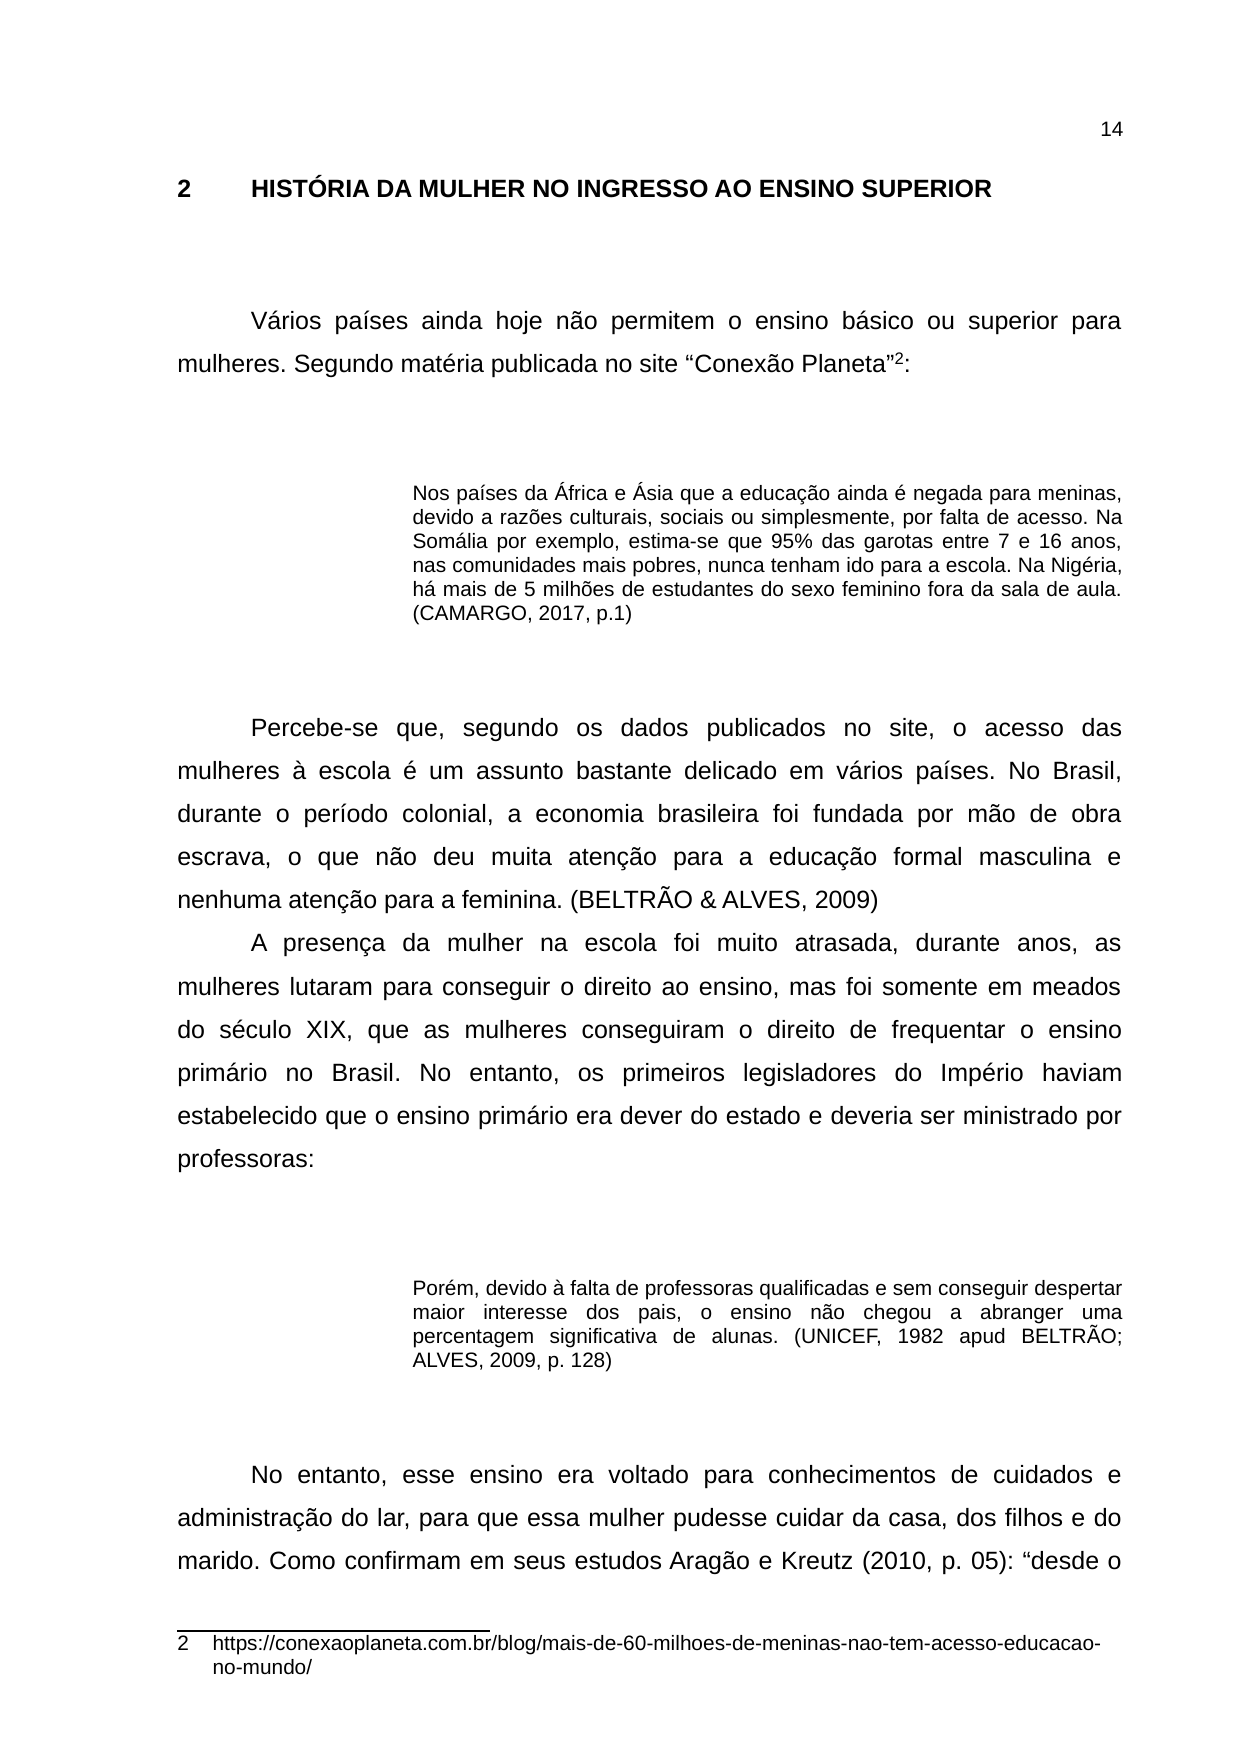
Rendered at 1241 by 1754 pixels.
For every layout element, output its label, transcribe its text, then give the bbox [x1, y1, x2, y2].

text Porém, devido à falta de professoras qualificadas e sem conseguir despertar maior interesse dos pais, o ensino não chegou a abranger uma percentagem significativa de alunas. (UNICEF, 1982 apud BELTRÃO; ALVES, 2009, p. 128) [412, 1276, 1123, 1372]
subtitle HISTÓRIA DA MULHER NO INGRESSO AO ENSINO SUPERIOR [177, 174, 1123, 203]
text Percebe-se que, segundo os dados publicados no site, o acesso das mulheres à escola é um assunto bastante delicado em vários países. No Brasil, durante o período colonial, a economia brasileira foi fundada por mão de obra escrava, o que não deu muita atenção para a educação formal masculina e nenhuma atenção para a feminina. (BELTRÃO & ALVES, 2009) [177, 713, 1123, 914]
text https://conexaoplaneta.com.br/blog/mais-de-60-milhoes-de-meninas-nao-tem-acesso-educacao-no-mundo/ [177, 1631, 1123, 1679]
text A presença da mulher na escola foi muito atrasada, durante anos, as mulheres lutaram para conseguir o direito ao ensino, mas foi somente em meados do século XIX, que as mulheres conseguiram o direito de frequentar o ensino primário no Brasil. No entanto, os primeiros legisladores do Império haviam estabelecido que o ensino primário era dever do estado e deveria ser ministrado por professoras: [177, 928, 1123, 1173]
text Vários países ainda hoje não permitem o ensino básico ou superior para mulheres. Segundo matéria publicada no site “Conexão Planeta”: [177, 306, 1123, 378]
text No entanto, esse ensino era voltado para conhecimentos de cuidados e administração do lar, para que essa mulher pudesse cuidar da casa, dos filhos e do marido. Como confirmam em seus estudos Aragão e Kreutz (2010, p. 05): “desde o [177, 1460, 1123, 1575]
text Nos países da África e Ásia que a educação ainda é negada para meninas, devido a razões culturais, sociais ou simplesmente, por falta de acesso. Na Somália por exemplo, estima-se que 95% das garotas entre 7 e 16 anos, nas comunidades mais pobres, nunca tenham ido para a escola. Na Nigéria, há mais de 5 milhões de estudantes do sexo feminino fora da sala de aula. (CAMARGO, 2017, p.1) [412, 481, 1123, 624]
